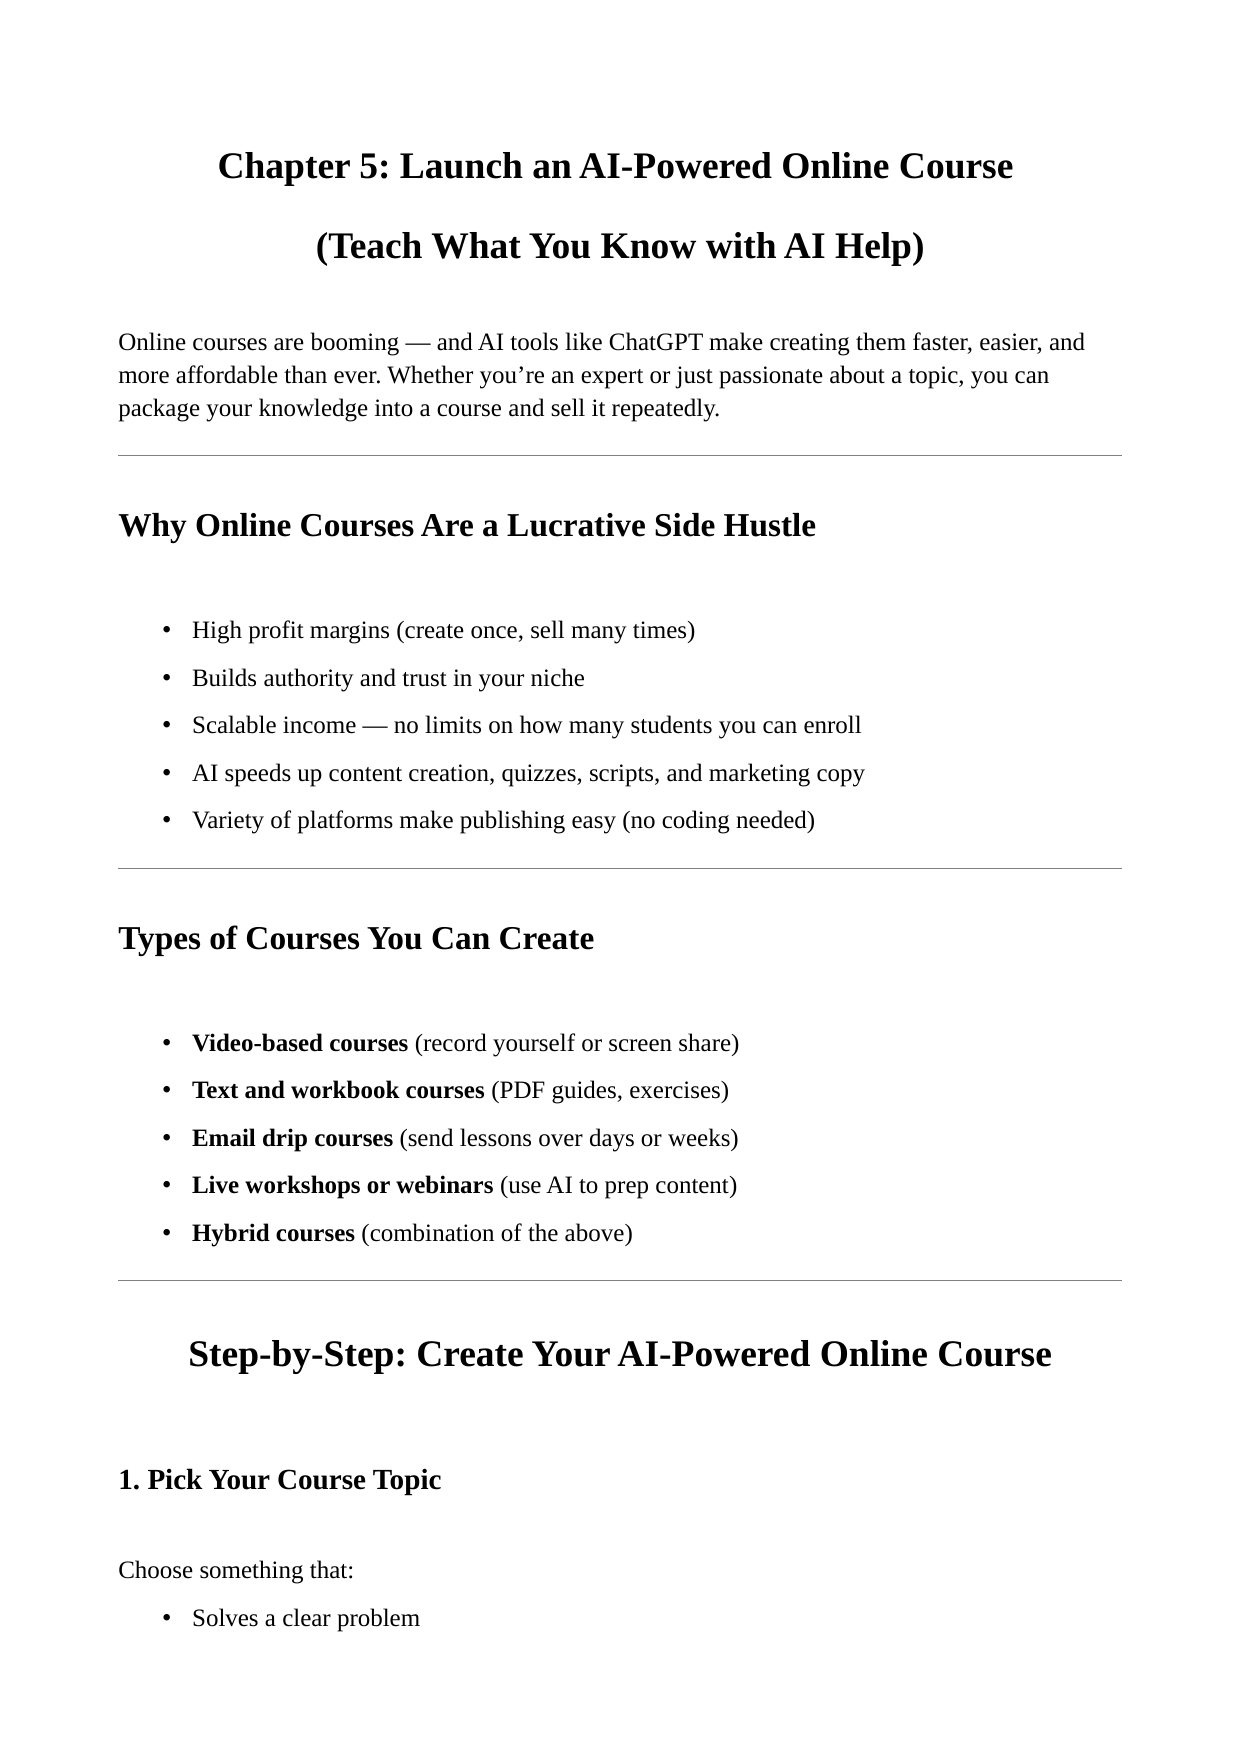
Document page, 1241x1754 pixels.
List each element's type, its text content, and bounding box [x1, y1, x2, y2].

subtitle Step-by-Step: Create Your AI-Powered Online Course [118, 1331, 1122, 1374]
list Video-based courses (record yourself or screen share) [162, 1028, 1122, 1057]
subtitle Chapter 5: Launch an AI-Powered Online Course [118, 143, 1122, 186]
list High profit margins (create once, sell many times) [162, 615, 1122, 644]
list AI speeds up content creation, quizzes, scripts, and marketing copy [162, 758, 1122, 787]
subtitle Why Online Courses Are a Lucrative Side Hustle [118, 506, 1122, 544]
list Live workshops or webinars (use AI to prep content) [162, 1171, 1122, 1199]
list Text and workbook courses (PDF guides, exercises) [162, 1075, 1122, 1104]
text Choose something that: [118, 1555, 1122, 1584]
list Hybrid courses (combination of the above) [162, 1218, 1122, 1247]
list Scalable income — no limits on how many students you can enroll [162, 710, 1122, 739]
list Email drip courses (send lessons over days or weeks) [162, 1123, 1122, 1152]
subtitle Types of Courses You Can Create [118, 918, 1122, 957]
text Online courses are booming — and AI tools like ChatGPT make creating them faster, easier, and more affordable than ever. Whether you’re an expert or just passionate about a topic, you can package your knowledge into a course and sell it repeatedly. [118, 327, 1122, 422]
list Builds authority and trust in your niche [162, 663, 1122, 692]
list Solves a clear problem [162, 1603, 1122, 1632]
subtitle 1. Pick Your Course Topic [118, 1462, 1122, 1495]
subtitle (Teach What You Know with AI Help) [118, 224, 1122, 267]
list Variety of platforms make publishing easy (no coding needed) [162, 806, 1122, 834]
